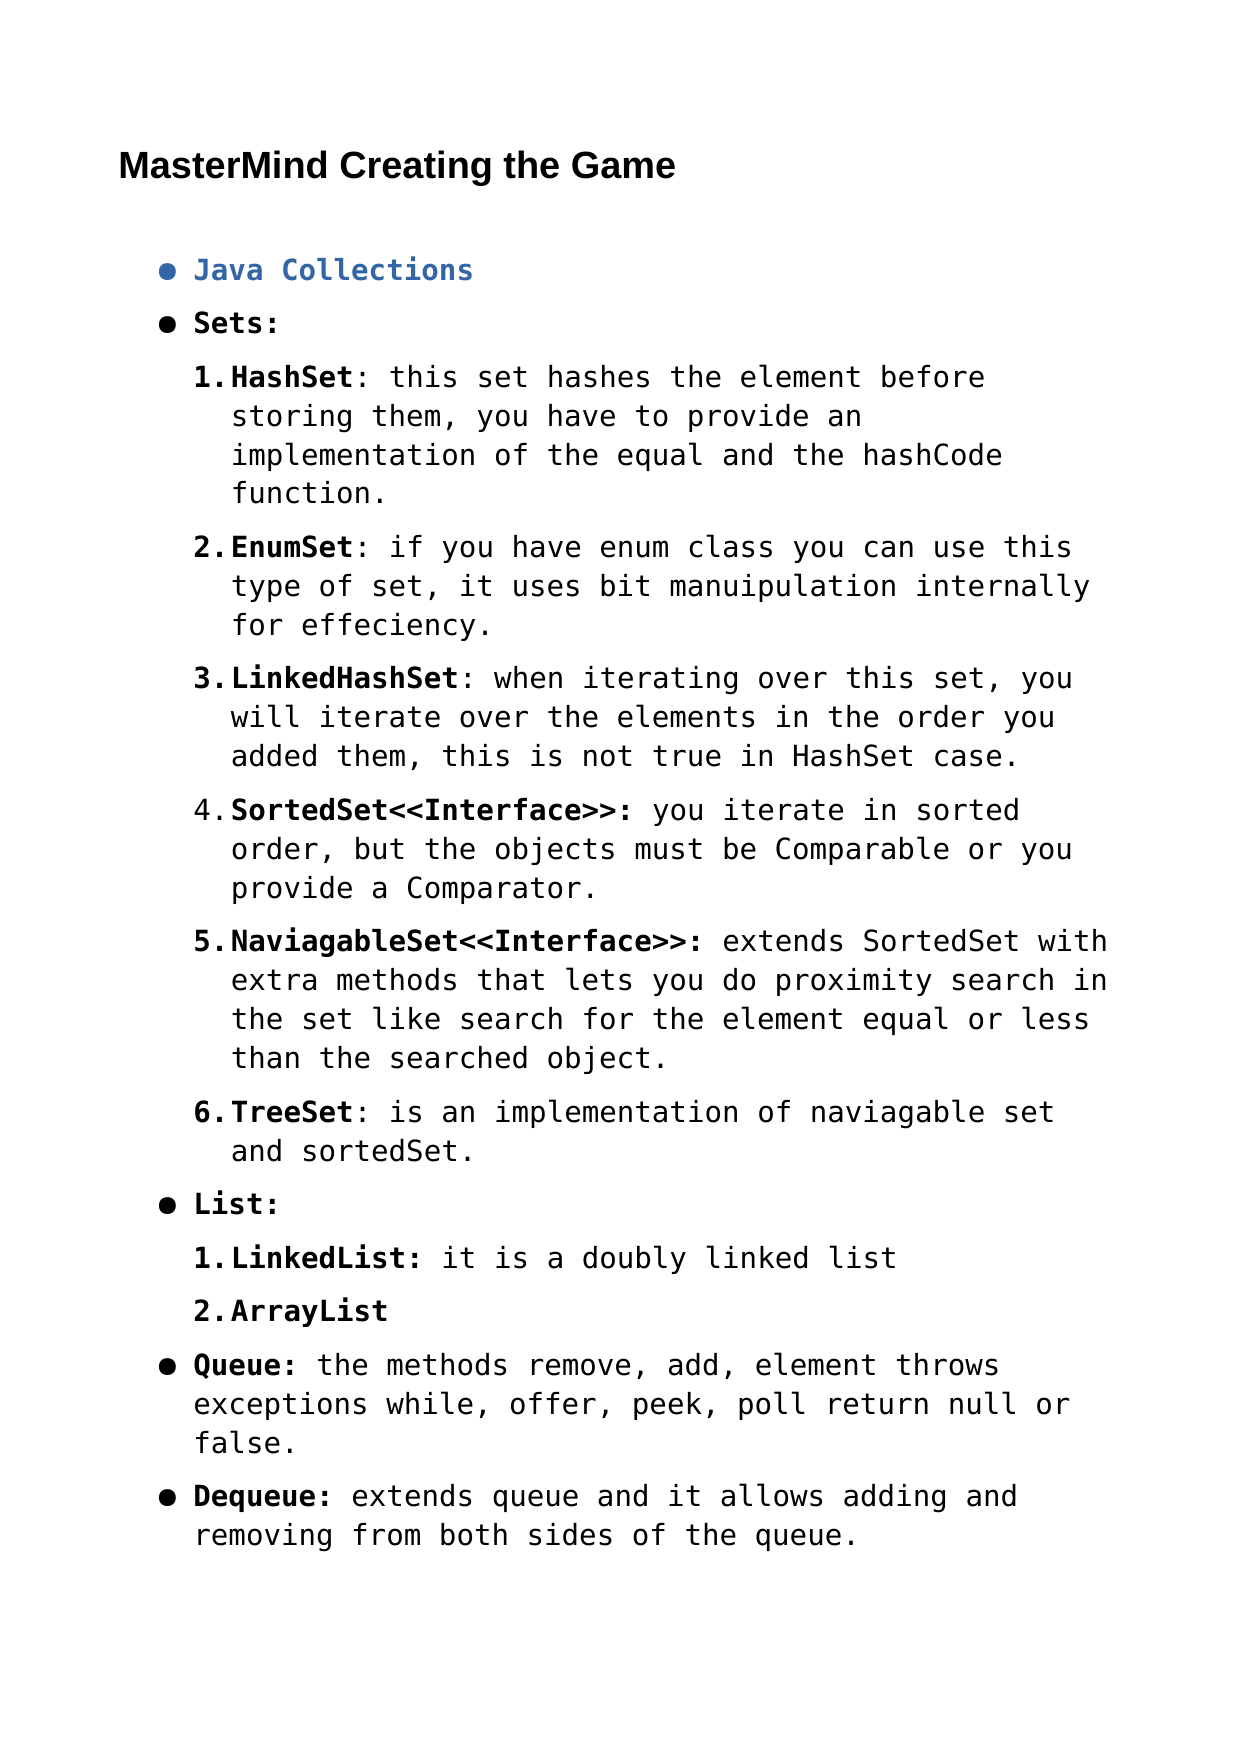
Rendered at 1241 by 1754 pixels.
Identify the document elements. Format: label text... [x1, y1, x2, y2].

subtitle MasterMind Creating the Game [118, 143, 1122, 187]
list ArrayList [193, 1295, 1122, 1329]
list Sets: [156, 306, 1122, 340]
list LinkedHashSet: when iterating over this set, you will iterate over the elements in the order you added them, this is not true in HashSet case. [193, 662, 1122, 774]
list NaviagableSet<<Interface>>: extends SortedSet with extra methods that lets you do proximity search in the set like search for the element equal or less than the searched object. [193, 925, 1122, 1076]
list Queue: the methods remove, add, element throws exceptions while, offer, peek, poll return null or false. [156, 1348, 1122, 1460]
list LinkedList: it is a doubly linked list [193, 1241, 1122, 1275]
list List: [156, 1188, 1122, 1222]
list EnumSet: if you have enum class you can use this type of set, it uses bit manuipulation internally for effeciency. [193, 530, 1122, 642]
list TreeSet: is an implementation of naviagable set and sortedSet. [193, 1095, 1122, 1168]
list HashSet: this set hashes the element before storing them, you have to provide an implementation of the equal and the hashCode function. [193, 360, 1122, 511]
list SortedSet<<Interface>>: you iterate in sorted order, but the objects must be Comparable or you provide a Comparator. [193, 793, 1122, 905]
list Java Collections [156, 253, 1122, 287]
list Dequeue: extends queue and it allows adding and removing from both sides of the queue. [156, 1480, 1122, 1553]
